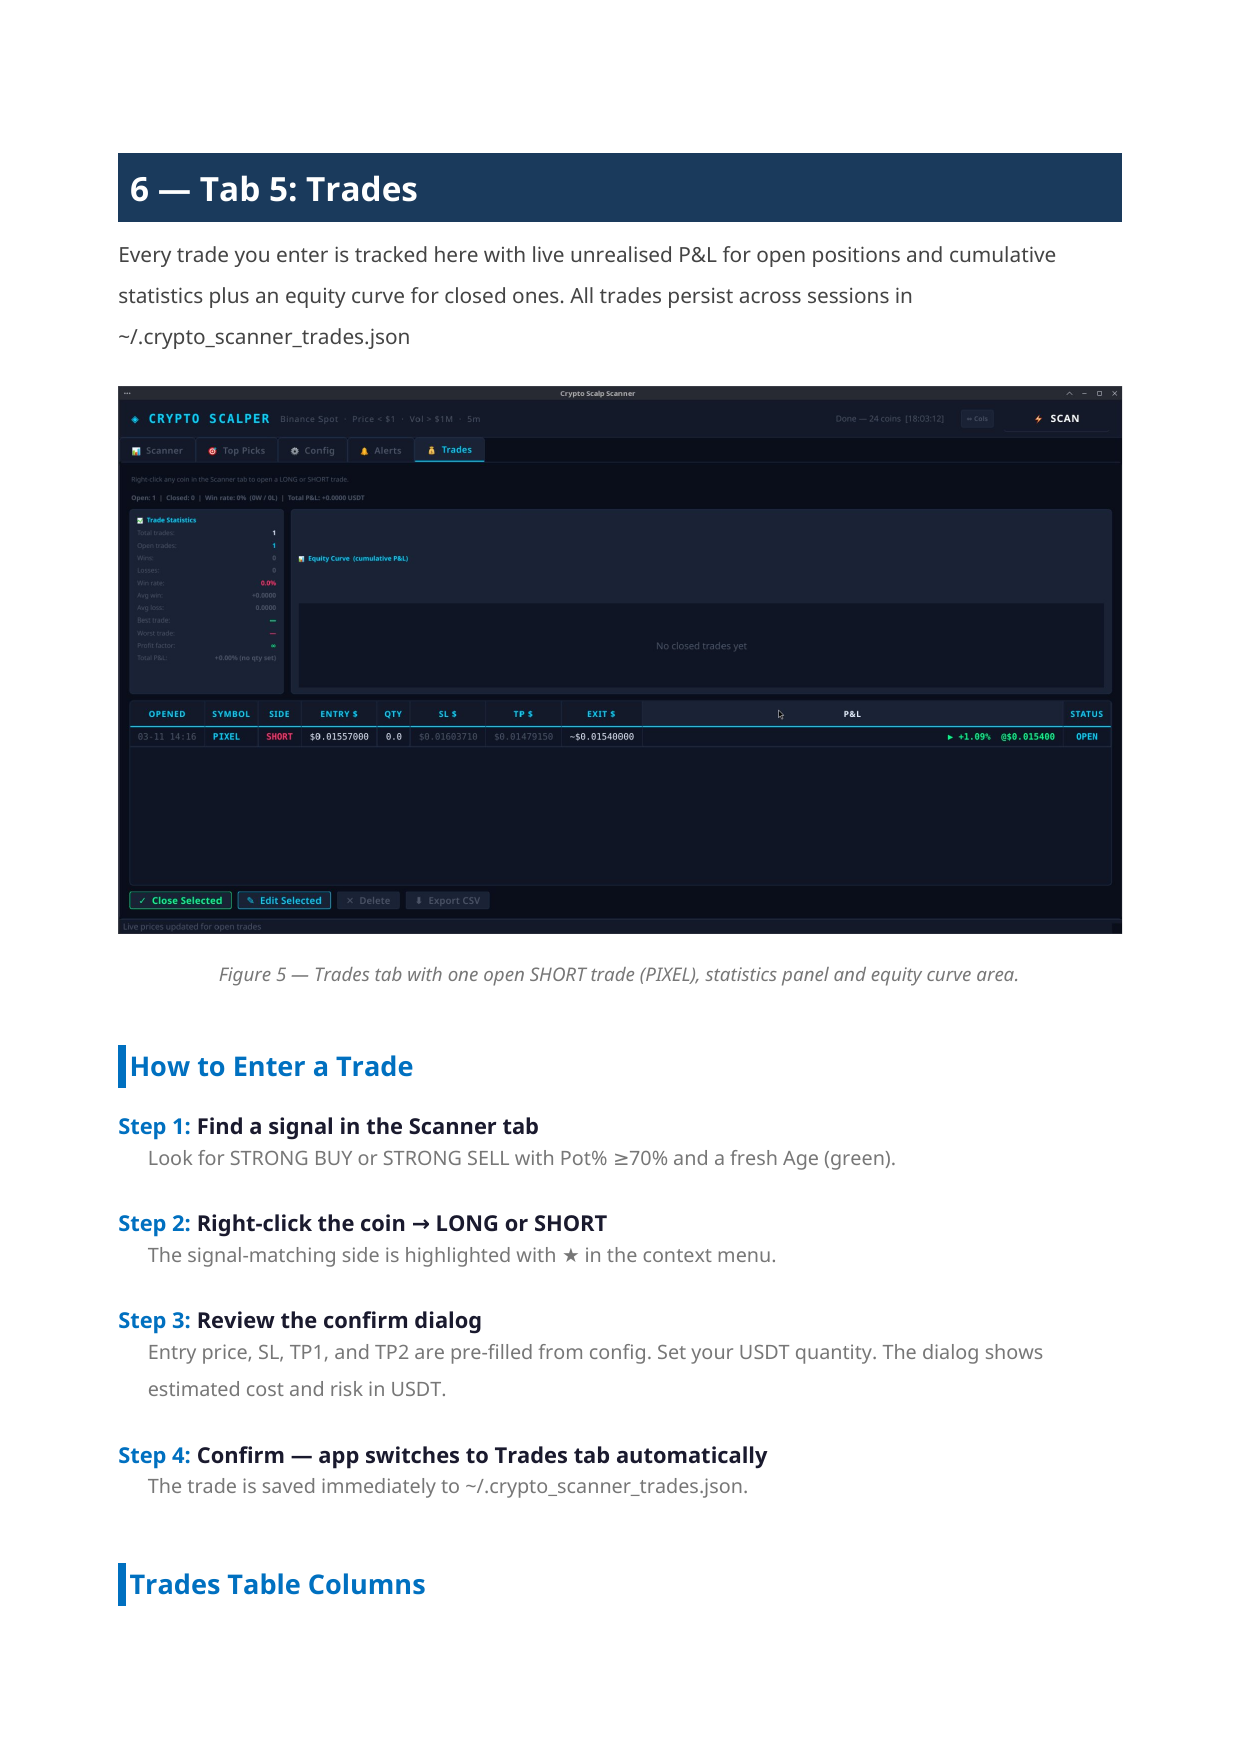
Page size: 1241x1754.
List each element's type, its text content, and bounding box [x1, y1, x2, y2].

title Step 2: Right-click the coin → LONG or SHORT [118, 1208, 1122, 1238]
subtitle How to Enter a Trade [126, 1045, 1122, 1088]
subtitle 6 — Tab 5: Trades [118, 153, 1122, 222]
text The trade is saved immediately to ~/.crypto_scanner_trades.json. [148, 1473, 1122, 1499]
title Step 3: Review the confirm dialog [118, 1305, 1122, 1335]
title Step 1: Find a signal in the Scanner tab [118, 1111, 1122, 1141]
title Step 4: Confirm — app switches to Trades tab automatically [118, 1440, 1122, 1470]
text Look for STRONG BUY or STRONG SELL with Pot% ≥70% and a fresh Age (green). [148, 1144, 1122, 1171]
text Figure 5 — Trades tab with one open SHORT trade (PIXEL), statistics panel and equity curve area. [118, 961, 1122, 986]
text The signal-matching side is highlighted with ★ in the context menu. [148, 1241, 1122, 1268]
text Entry price, SL, TP1, and TP2 are pre-filled from config. Set your USDT quantity. The dialog shows estimated cost and risk in USDT. [148, 1338, 1122, 1403]
text Every trade you enter is tracked here with live unrealised P&L for open positions and cumulative statistics plus an equity curve for closed ones. All trades persist across sessions in ~/.crypto_scanner_trades.json [118, 240, 1122, 351]
picture [118, 386, 1123, 934]
subtitle Trades Table Columns [126, 1563, 1122, 1606]
